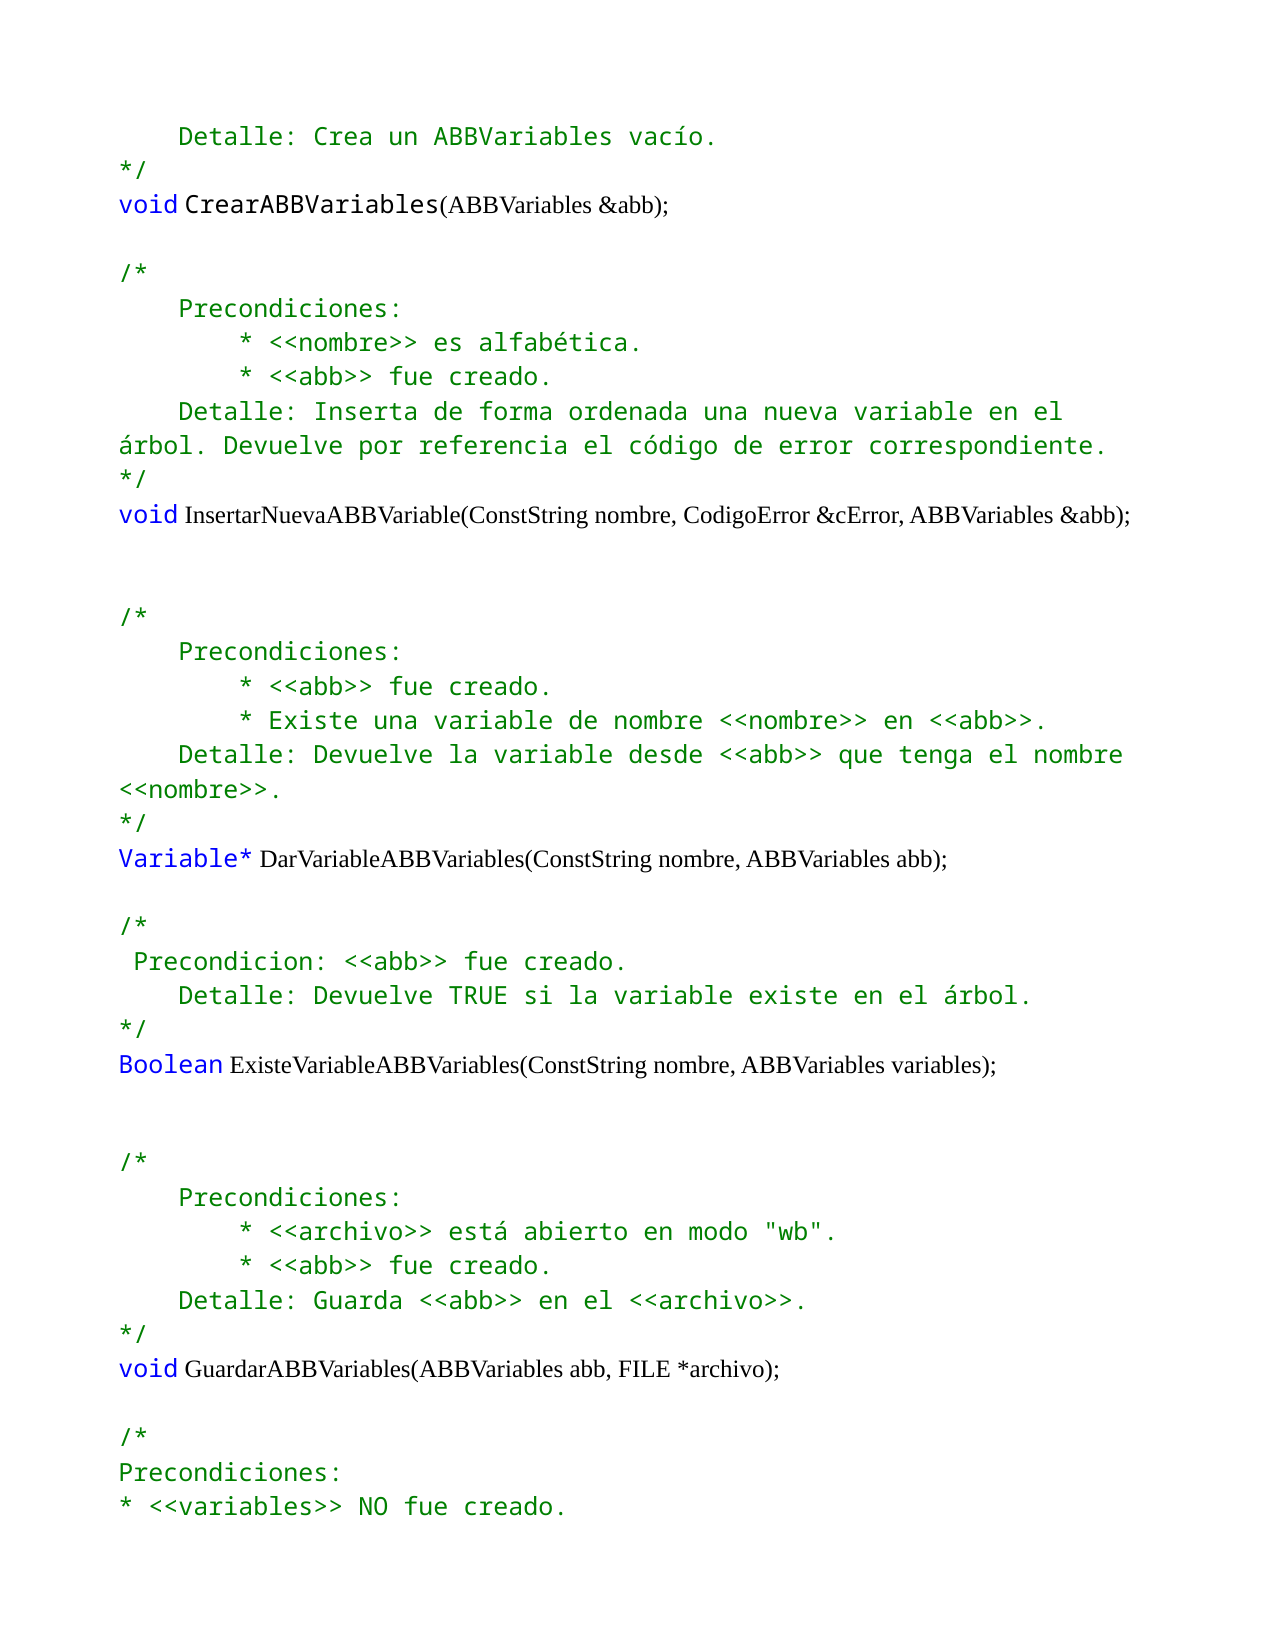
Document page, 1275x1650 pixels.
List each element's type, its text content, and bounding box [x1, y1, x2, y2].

text Precondiciones: [118, 1454, 1157, 1488]
text /* [118, 1419, 1157, 1454]
text Precondicion: <<abb>> fue creado. [118, 943, 1157, 977]
text * <<abb>> fue creado. [118, 668, 1157, 702]
text Precondiciones: [118, 634, 1157, 668]
text Detalle: Devuelve la variable desde <<abb>> que tenga el nombre <<nombre>>. [118, 737, 1157, 806]
text /* [118, 909, 1157, 943]
text Detalle: Devuelve TRUE si la variable existe en el árbol. [118, 977, 1157, 1012]
text * Existe una variable de nombre <<nombre>> en <<abb>>. [118, 702, 1157, 737]
text /* [118, 1144, 1157, 1179]
text * <<abb>> fue creado. [118, 1248, 1157, 1282]
text Precondiciones: [118, 290, 1157, 324]
text */ [118, 152, 1157, 187]
text Variable* DarVariableABBVariables(ConstString nombre, ABBVariables abb); [118, 840, 1157, 874]
text Detalle: Crea un ABBVariables vacío. [118, 118, 1157, 152]
text */ [118, 1316, 1157, 1351]
text */ [118, 462, 1157, 496]
text * <<nombre>> es alfabética. [118, 324, 1157, 359]
text Detalle: Guarda <<abb>> en el <<archivo>>. [118, 1282, 1157, 1316]
text /* [118, 599, 1157, 634]
text Detalle: Inserta de forma ordenada una nueva variable en el árbol. Devuelve por referencia el código de error correspondiente. [118, 393, 1157, 462]
text * <<abb>> fue creado. [118, 359, 1157, 393]
text Precondiciones: [118, 1179, 1157, 1213]
text * <<variables>> NO fue creado. [118, 1488, 1157, 1523]
text */ [118, 1012, 1157, 1046]
text */ [118, 806, 1157, 840]
text void InsertarNuevaABBVariable(ConstString nombre, CodigoError &cError, ABBVariables &abb); [118, 496, 1157, 531]
text /* [118, 256, 1157, 290]
text Boolean ExisteVariableABBVariables(ConstString nombre, ABBVariables variables); [118, 1046, 1157, 1081]
text void GuardarABBVariables(ABBVariables abb, FILE *archivo); [118, 1351, 1157, 1385]
text void CrearABBVariables(ABBVariables &abb); [118, 187, 1157, 221]
text * <<archivo>> está abierto en modo "wb". [118, 1213, 1157, 1248]
